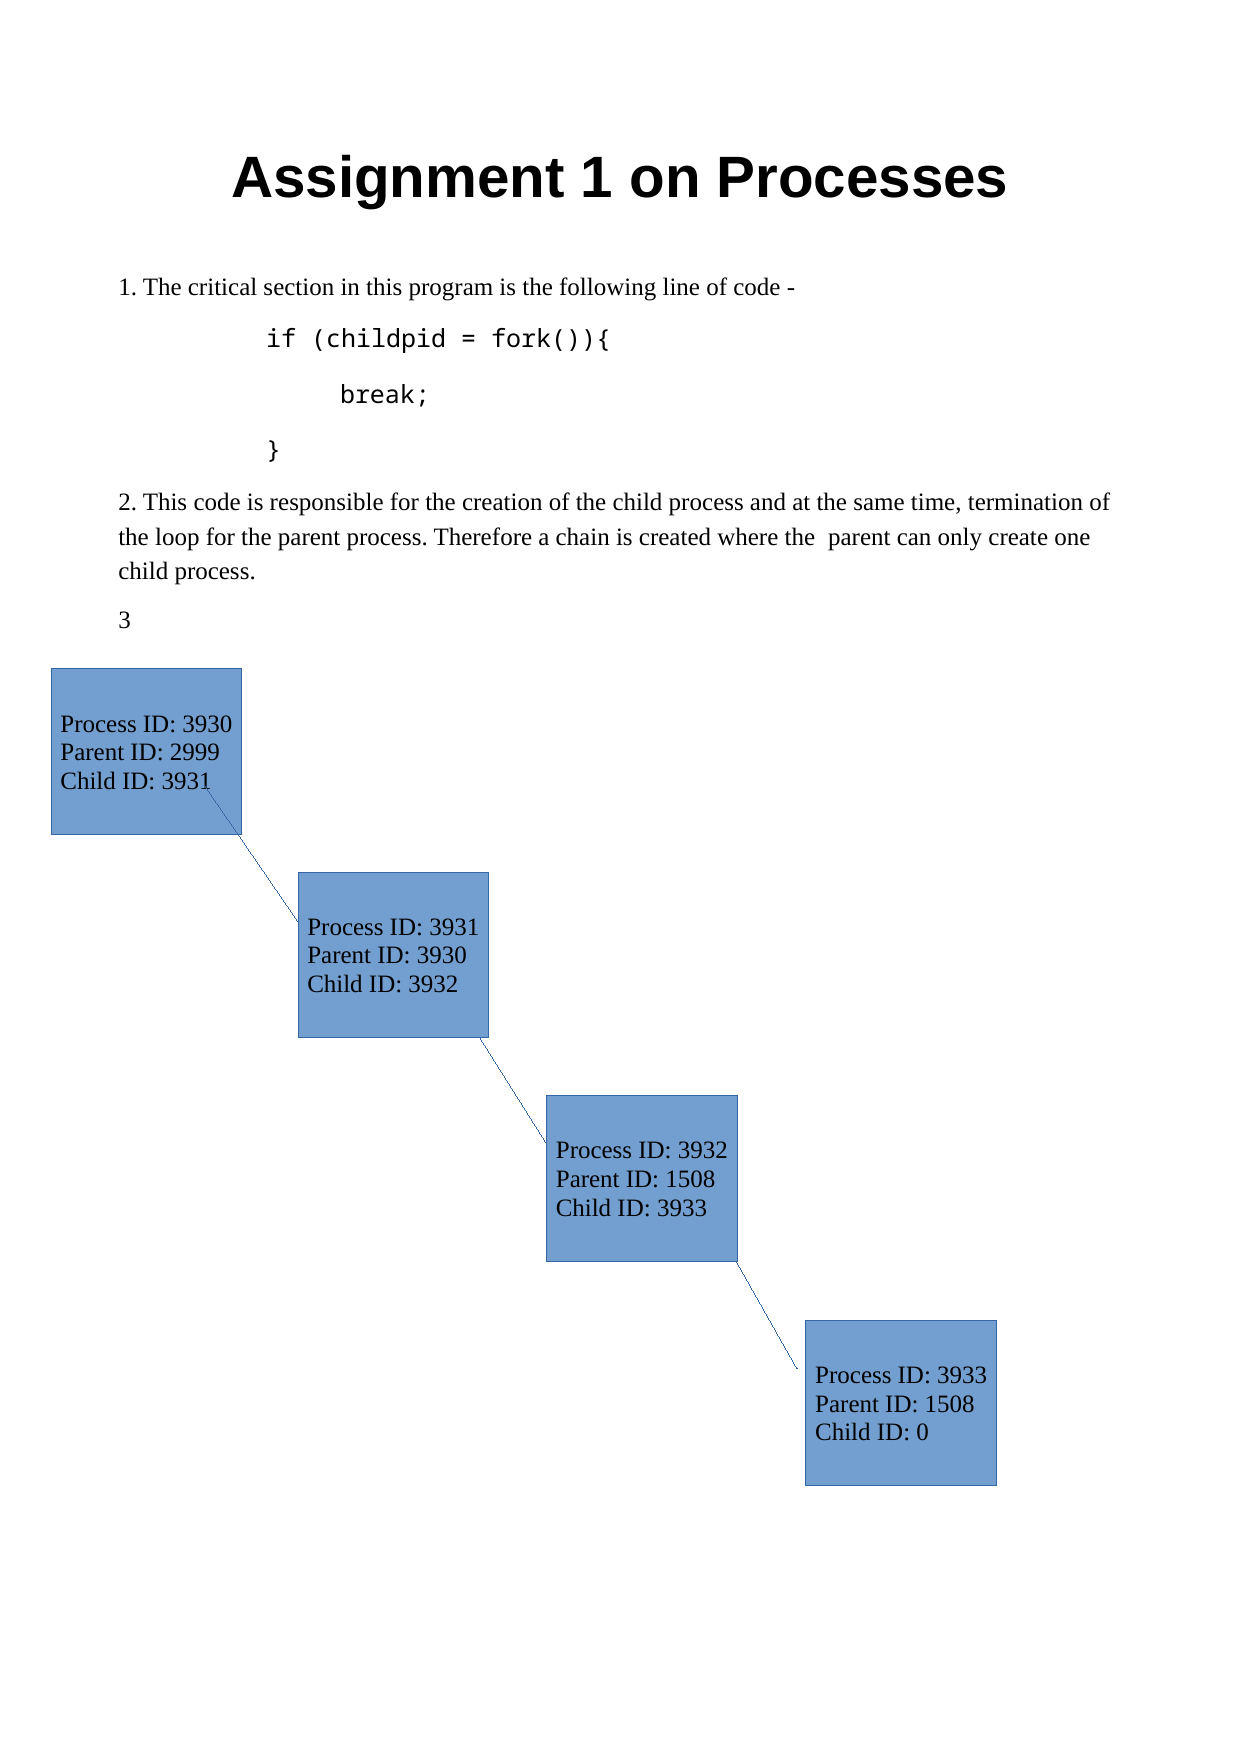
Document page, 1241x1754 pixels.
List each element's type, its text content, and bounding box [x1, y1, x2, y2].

title Assignment 1 on Processes [118, 143, 1122, 210]
text Parent ID: 3930 [307, 941, 480, 969]
text Process ID: 3932 [556, 1135, 728, 1164]
text Child ID: 0 [815, 1417, 988, 1446]
text } [118, 432, 1122, 466]
text 2. This code is responsible for the creation of the child process and at the same time, termination of the loop for the parent process. Therefore a chain is created where the parent can only create one child process. [118, 487, 1122, 585]
text 3 [118, 605, 1122, 634]
text if (childpid = fork()){ [118, 321, 1122, 355]
text break; [118, 376, 1122, 410]
text Child ID: 3932 [307, 969, 480, 998]
text Process ID: 3930 [60, 709, 233, 737]
text Process ID: 3931 [307, 912, 480, 941]
text Parent ID: 1508 [556, 1164, 728, 1193]
text Process ID: 3933 [815, 1360, 988, 1389]
text Child ID: 3933 [556, 1193, 728, 1221]
text Parent ID: 2999 [60, 737, 233, 766]
text Child ID: 3931 [60, 766, 233, 795]
text 1. The critical section in this program is the following line of code - [118, 272, 1122, 301]
text Parent ID: 1508 [815, 1389, 988, 1417]
